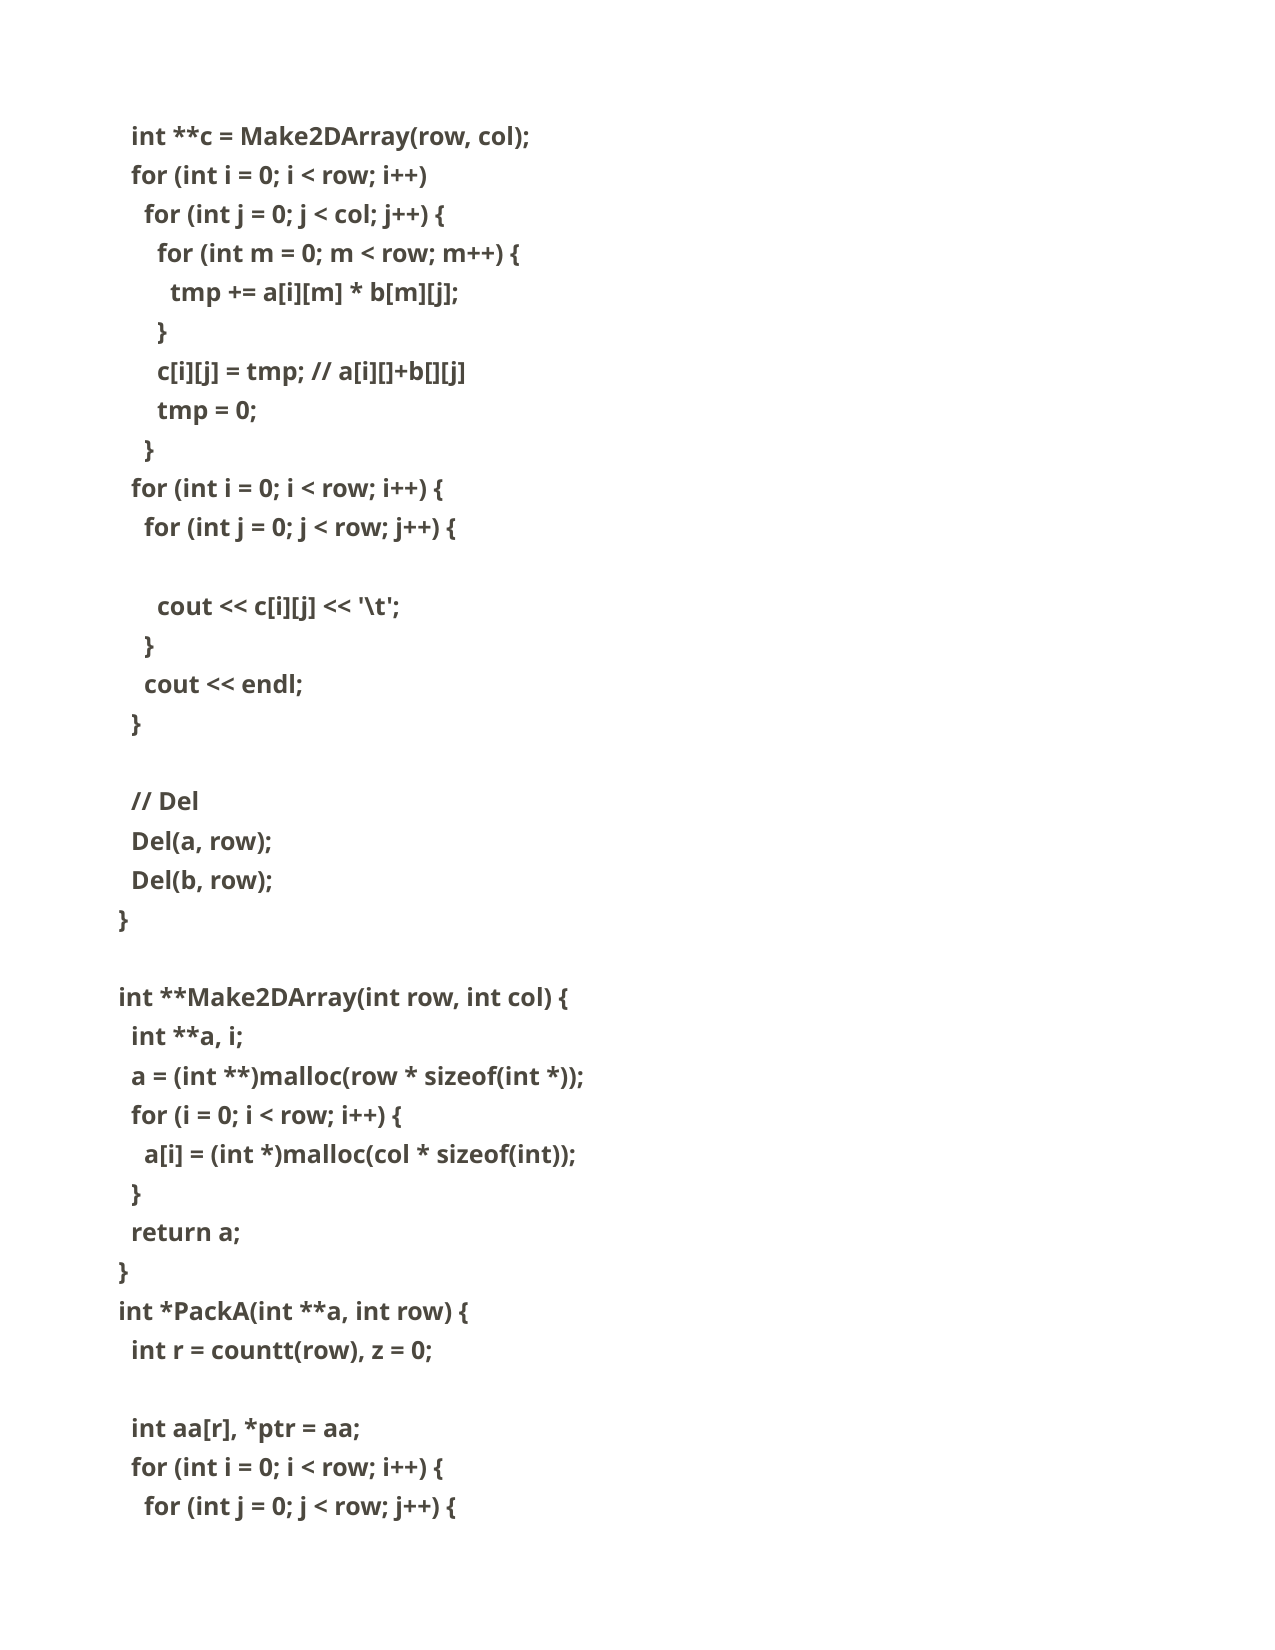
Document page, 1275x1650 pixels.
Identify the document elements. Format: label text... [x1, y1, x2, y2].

text tmp = 0; [118, 392, 1157, 426]
text } [118, 706, 1157, 740]
text a = (int **)malloc(row * sizeof(int *)); [118, 1058, 1157, 1092]
text } [118, 901, 1157, 936]
text int aa[r], *ptr = aa; [118, 1411, 1157, 1445]
text cout << endl; [118, 666, 1157, 701]
text return a; [118, 1215, 1157, 1249]
text int **Make2DArray(int row, int col) { [118, 980, 1157, 1014]
text for (int j = 0; j < row; j++) { [118, 510, 1157, 544]
text tmp += a[i][m] * b[m][j]; [118, 275, 1157, 309]
text int **c = Make2DArray(row, col); [118, 118, 1157, 152]
text for (int j = 0; j < row; j++) { [118, 1489, 1157, 1523]
text // Del [118, 784, 1157, 818]
text int **a, i; [118, 1019, 1157, 1053]
text Del(b, row); [118, 862, 1157, 896]
text int *PackA(int **a, int row) { [118, 1293, 1157, 1327]
text } [118, 1176, 1157, 1210]
text } [118, 1254, 1157, 1288]
text a[i] = (int *)malloc(col * sizeof(int)); [118, 1136, 1157, 1171]
text c[i][j] = tmp; // a[i][]+b[][j] [118, 353, 1157, 387]
text for (i = 0; i < row; i++) { [118, 1097, 1157, 1131]
text for (int i = 0; i < row; i++) { [118, 471, 1157, 505]
text } [118, 431, 1157, 466]
text } [118, 314, 1157, 348]
text Del(a, row); [118, 823, 1157, 857]
text } [118, 627, 1157, 661]
text int r = countt(row), z = 0; [118, 1332, 1157, 1366]
text for (int m = 0; m < row; m++) { [118, 236, 1157, 270]
text for (int i = 0; i < row; i++) { [118, 1450, 1157, 1484]
text cout << c[i][j] << '\t'; [118, 588, 1157, 622]
text for (int i = 0; i < row; i++) [118, 157, 1157, 191]
text for (int j = 0; j < col; j++) { [118, 196, 1157, 231]
